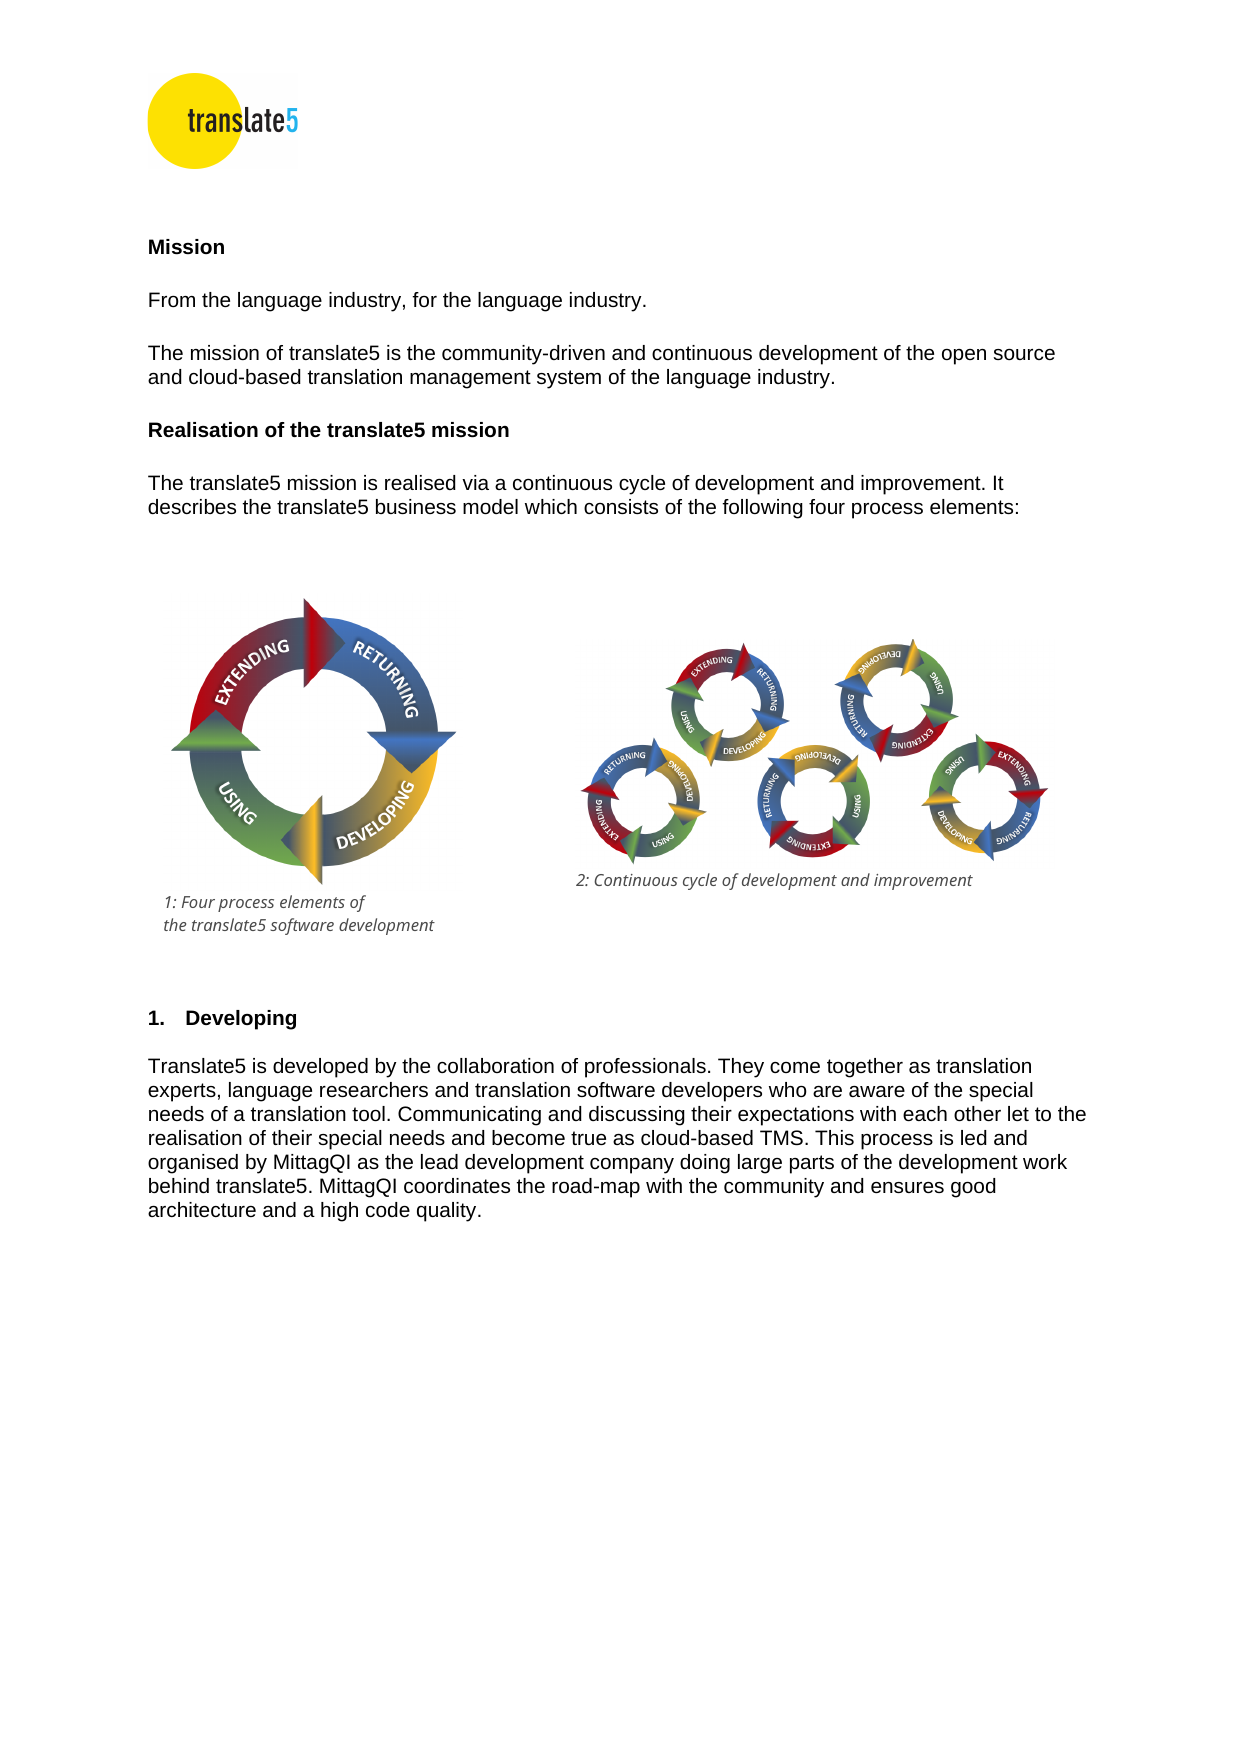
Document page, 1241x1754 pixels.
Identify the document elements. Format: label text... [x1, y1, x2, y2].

picture [575, 639, 1055, 869]
text The mission of translate5 is the community-driven and continuous development of the open source and cloud-based translation management system of the language industry. [148, 341, 1093, 389]
text Translate5 is developed by the collaboration of professionals. They come together as translation experts, language researchers and translation software developers who are aware of the special needs of a translation tool. Communicating and discussing their expectations with each other let to the realisation of their special needs and become true as cloud-based TMS. This process is led and organised by MittagQI as the lead development company doing large parts of the development work behind translate5. MittagQI coordinates the road-map with the community and ensures good architecture and a high code quality. [148, 1054, 1093, 1222]
text 1: Four process elements of [163, 891, 463, 914]
text 2: Continuous cycle of development and improvement [576, 869, 1050, 891]
text the translate5 software development [163, 914, 463, 936]
text Realisation of the translate5 mission [148, 418, 1093, 442]
text Mission [148, 235, 1093, 259]
picture [163, 593, 464, 891]
list Developing [148, 1006, 1093, 1030]
text The translate5 mission is realised via a continuous cycle of development and improvement. It describes the translate5 business model which consists of the following four process elements: [148, 471, 1093, 519]
picture [147, 73, 298, 169]
text From the language industry, for the language industry. [148, 288, 1093, 312]
